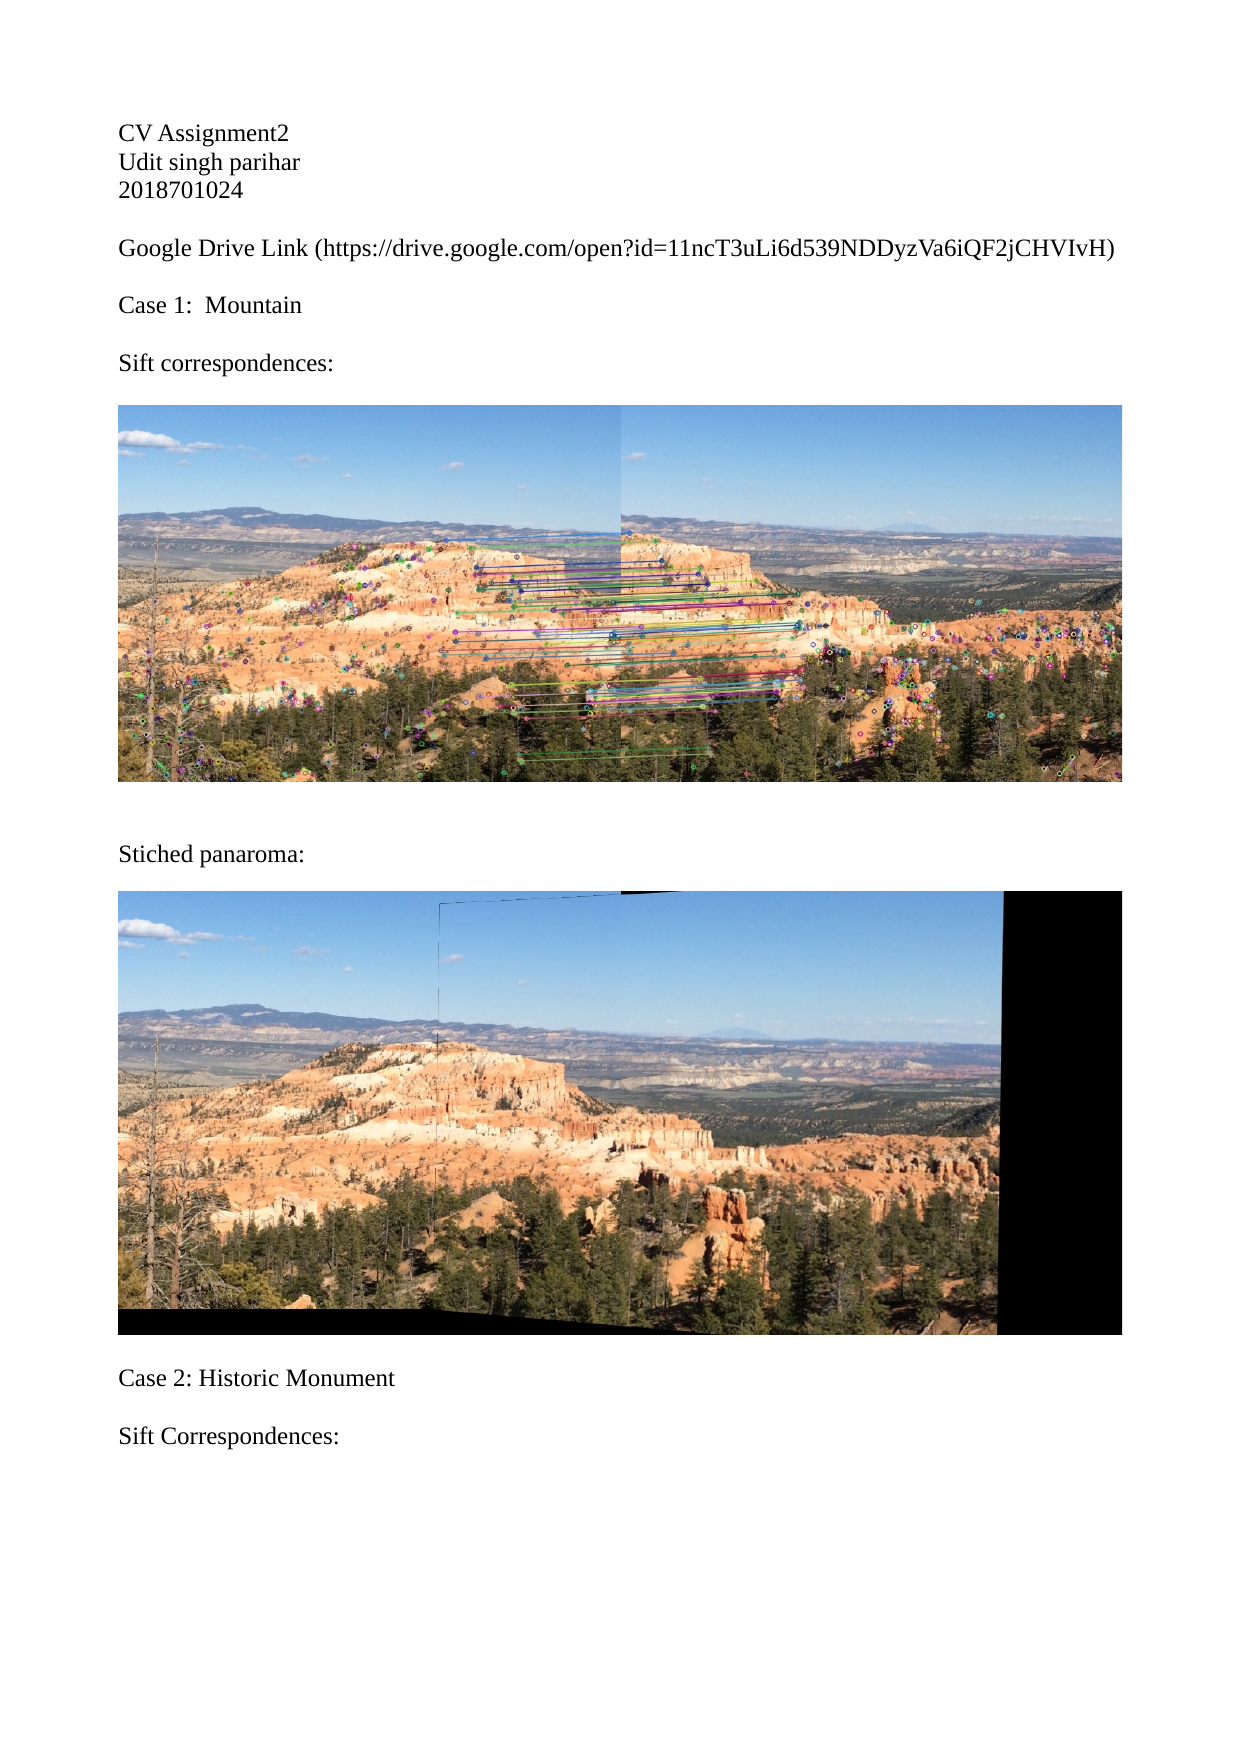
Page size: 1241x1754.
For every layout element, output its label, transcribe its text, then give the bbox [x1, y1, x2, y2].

picture [118, 405, 1123, 782]
picture [118, 891, 1123, 1335]
text Case 2: Historic Monument [118, 1363, 1122, 1392]
text Stiched panaroma: [118, 839, 1122, 868]
text Case 1: Mountain [118, 291, 1122, 319]
text Sift correspondences: [118, 348, 1122, 377]
text 2018701024 [118, 176, 1122, 204]
text Udit singh parihar [118, 147, 1122, 176]
text Sift Correspondences: [118, 1421, 1122, 1449]
text Google Drive Link (https://drive.google.com/open?id=11ncT3uLi6d539NDDyzVa6iQF2jCHVIvH) [118, 233, 1122, 262]
text CV Assignment2 [118, 118, 1122, 147]
